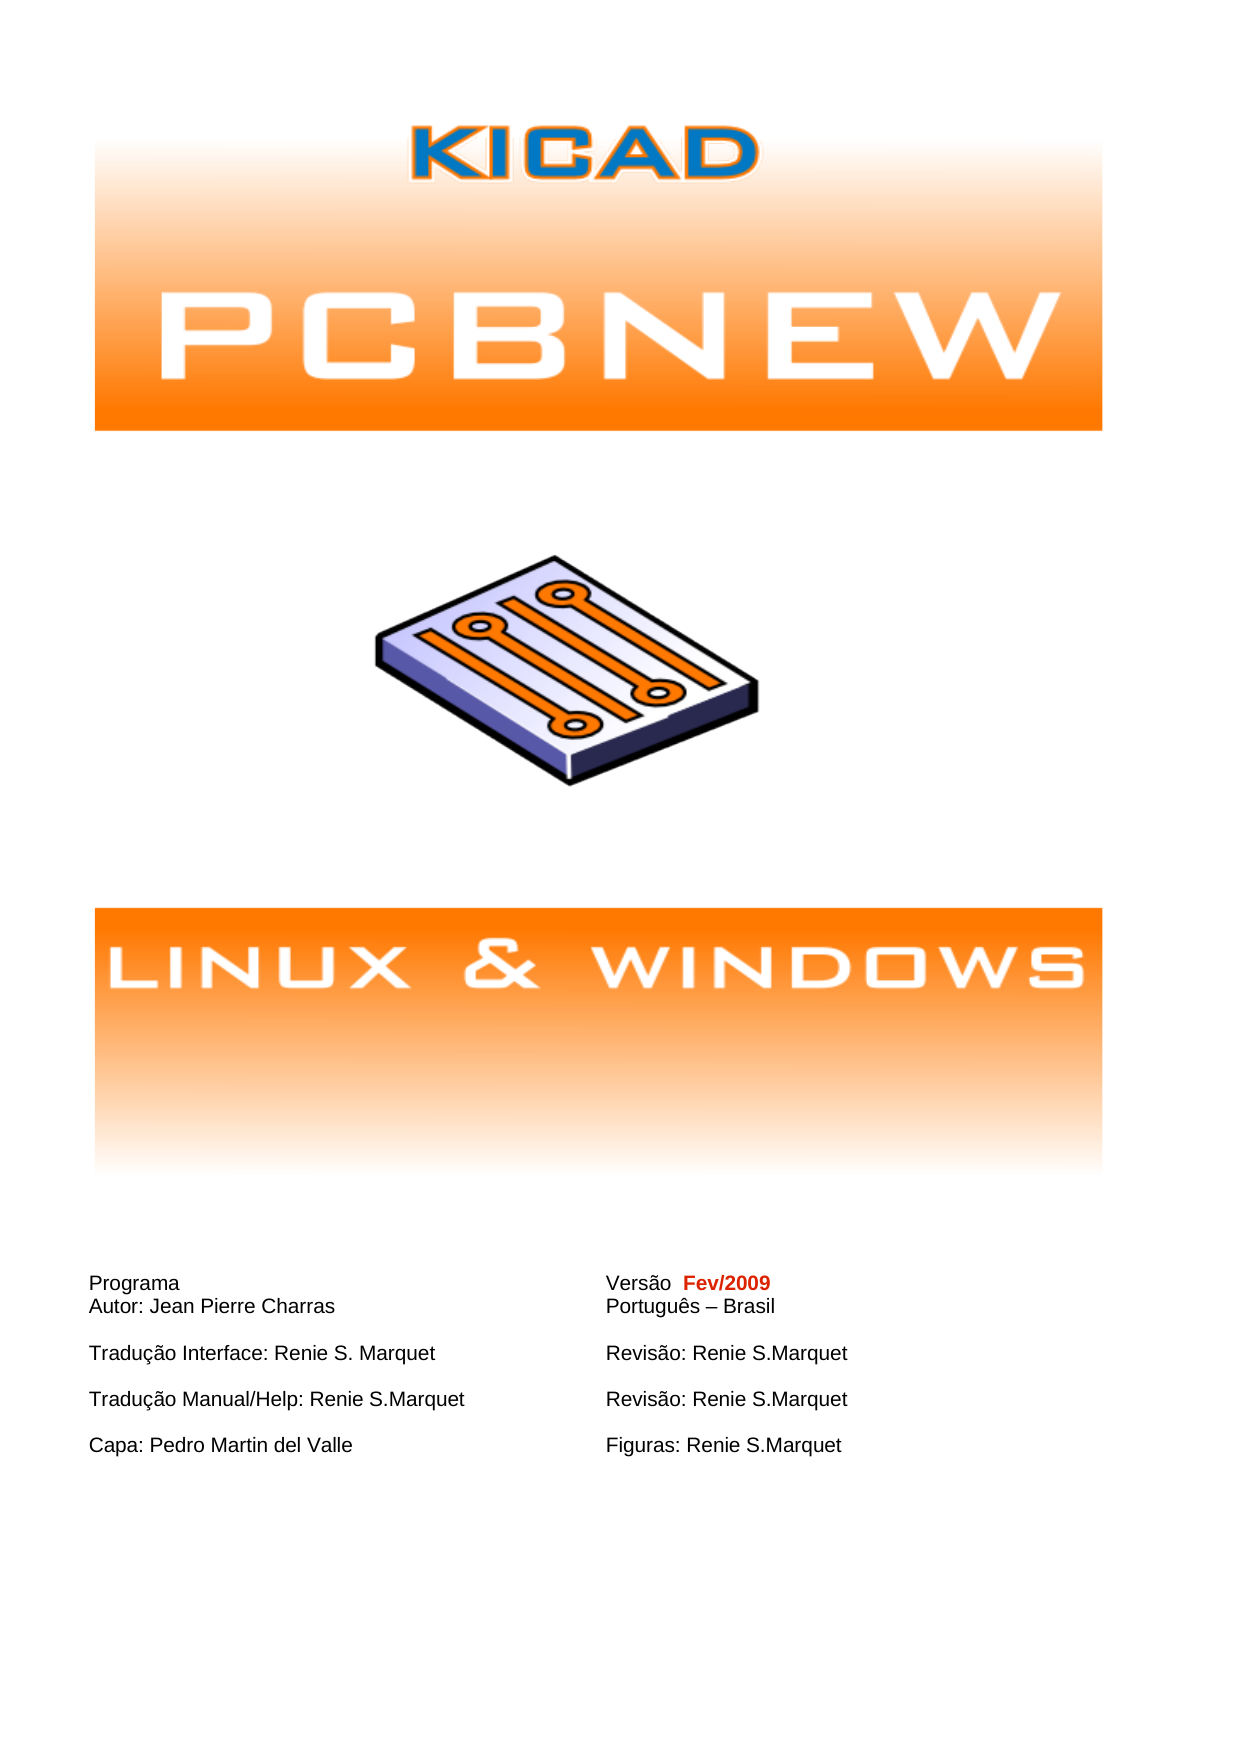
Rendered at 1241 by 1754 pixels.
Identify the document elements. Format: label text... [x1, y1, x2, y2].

picture [94, 88, 1103, 1221]
text Programa Versão Fev/2009 [88, 1272, 1152, 1295]
text Tradução Manual/Help: Renie S.Marquet Revisão: Renie S.Marquet [88, 1388, 1152, 1411]
text Capa: Pedro Martin del Valle Figuras: Renie S.Marquet [88, 1434, 1152, 1457]
text Autor: Jean Pierre Charras Português – Brasil [88, 1295, 1152, 1318]
text Tradução Interface: Renie S. Marquet Revisão: Renie S.Marquet [88, 1341, 1152, 1364]
